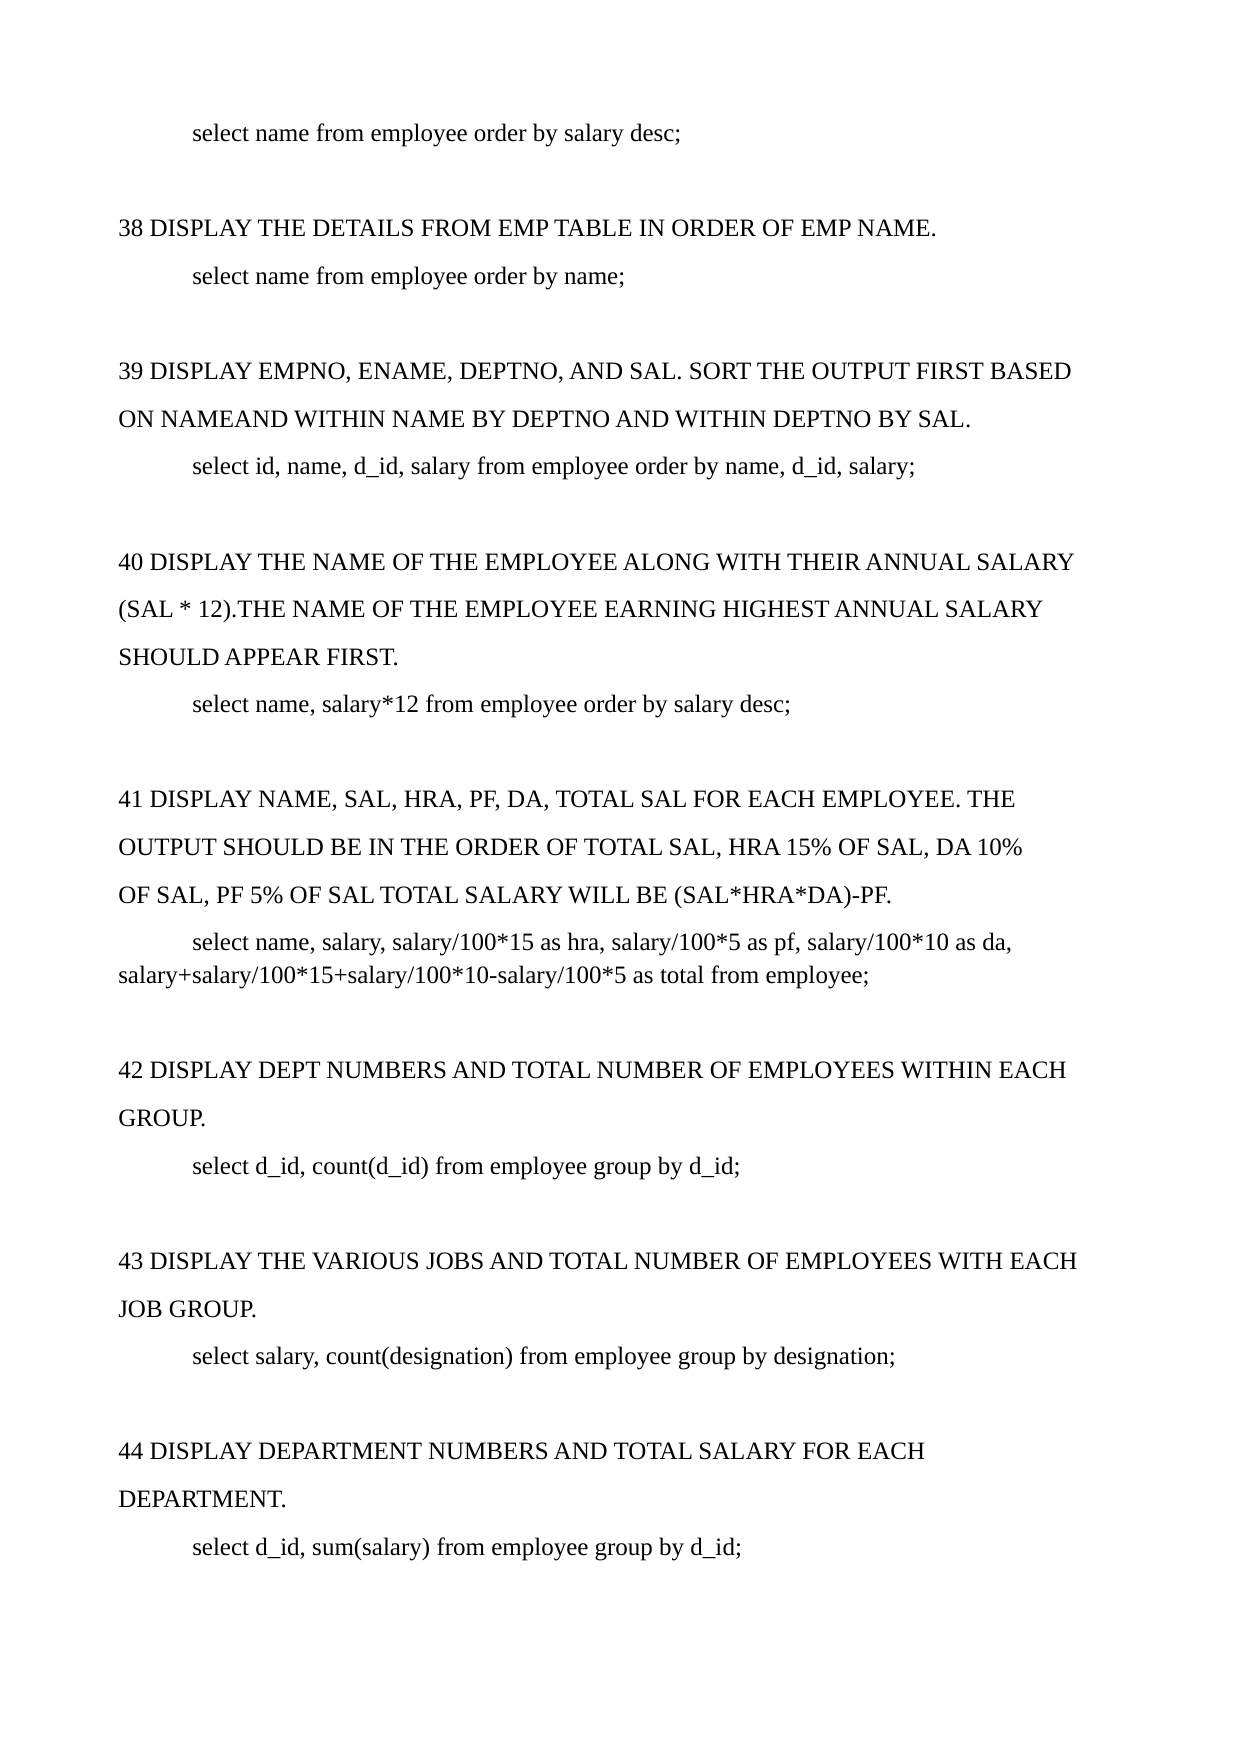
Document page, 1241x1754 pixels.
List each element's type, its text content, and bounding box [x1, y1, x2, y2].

text OF SAL, PF 5% OF SAL TOTAL SALARY WILL BE (SAL*HRA*DA)-PF. [118, 880, 1122, 908]
text OUTPUT SHOULD BE IN THE ORDER OF TOTAL SAL, HRA 15% OF SAL, DA 10% [118, 832, 1122, 861]
text 39 DISPLAY EMPNO, ENAME, DEPTNO, AND SAL. SORT THE OUTPUT FIRST BASED [118, 356, 1122, 385]
text 38 DISPLAY THE DETAILS FROM EMP TABLE IN ORDER OF EMP NAME. [118, 213, 1122, 242]
text DEPARTMENT. [118, 1484, 1122, 1513]
text 41 DISPLAY NAME, SAL, HRA, PF, DA, TOTAL SAL FOR EACH EMPLOYEE. THE [118, 784, 1122, 813]
text 40 DISPLAY THE NAME OF THE EMPLOYEE ALONG WITH THEIR ANNUAL SALARY [118, 547, 1122, 575]
text GROUP. [118, 1103, 1122, 1132]
text select id, name, d_id, salary from employee order by name, d_id, salary; [118, 451, 1122, 480]
text select salary, count(designation) from employee group by designation; [118, 1341, 1122, 1370]
text (SAL * 12).THE NAME OF THE EMPLOYEE EARNING HIGHEST ANNUAL SALARY [118, 594, 1122, 623]
text select name from employee order by name; [118, 261, 1122, 290]
text 42 DISPLAY DEPT NUMBERS AND TOTAL NUMBER OF EMPLOYEES WITHIN EACH [118, 1056, 1122, 1084]
text select d_id, count(d_id) from employee group by d_id; [118, 1151, 1122, 1179]
text select name, salary*12 from employee order by salary desc; [118, 689, 1122, 718]
text select name, salary, salary/100*15 as hra, salary/100*5 as pf, salary/100*10 as da, salary+salary/100*15+salary/100*10-salary/100*5 as total from employee; [118, 927, 1122, 989]
text select d_id, sum(salary) from employee group by d_id; [118, 1532, 1122, 1560]
text SHOULD APPEAR FIRST. [118, 642, 1122, 671]
text ON NAMEAND WITHIN NAME BY DEPTNO AND WITHIN DEPTNO BY SAL. [118, 404, 1122, 432]
text 43 DISPLAY THE VARIOUS JOBS AND TOTAL NUMBER OF EMPLOYEES WITH EACH [118, 1246, 1122, 1275]
text JOB GROUP. [118, 1294, 1122, 1322]
text 44 DISPLAY DEPARTMENT NUMBERS AND TOTAL SALARY FOR EACH [118, 1436, 1122, 1465]
text select name from employee order by salary desc; [118, 118, 1122, 147]
